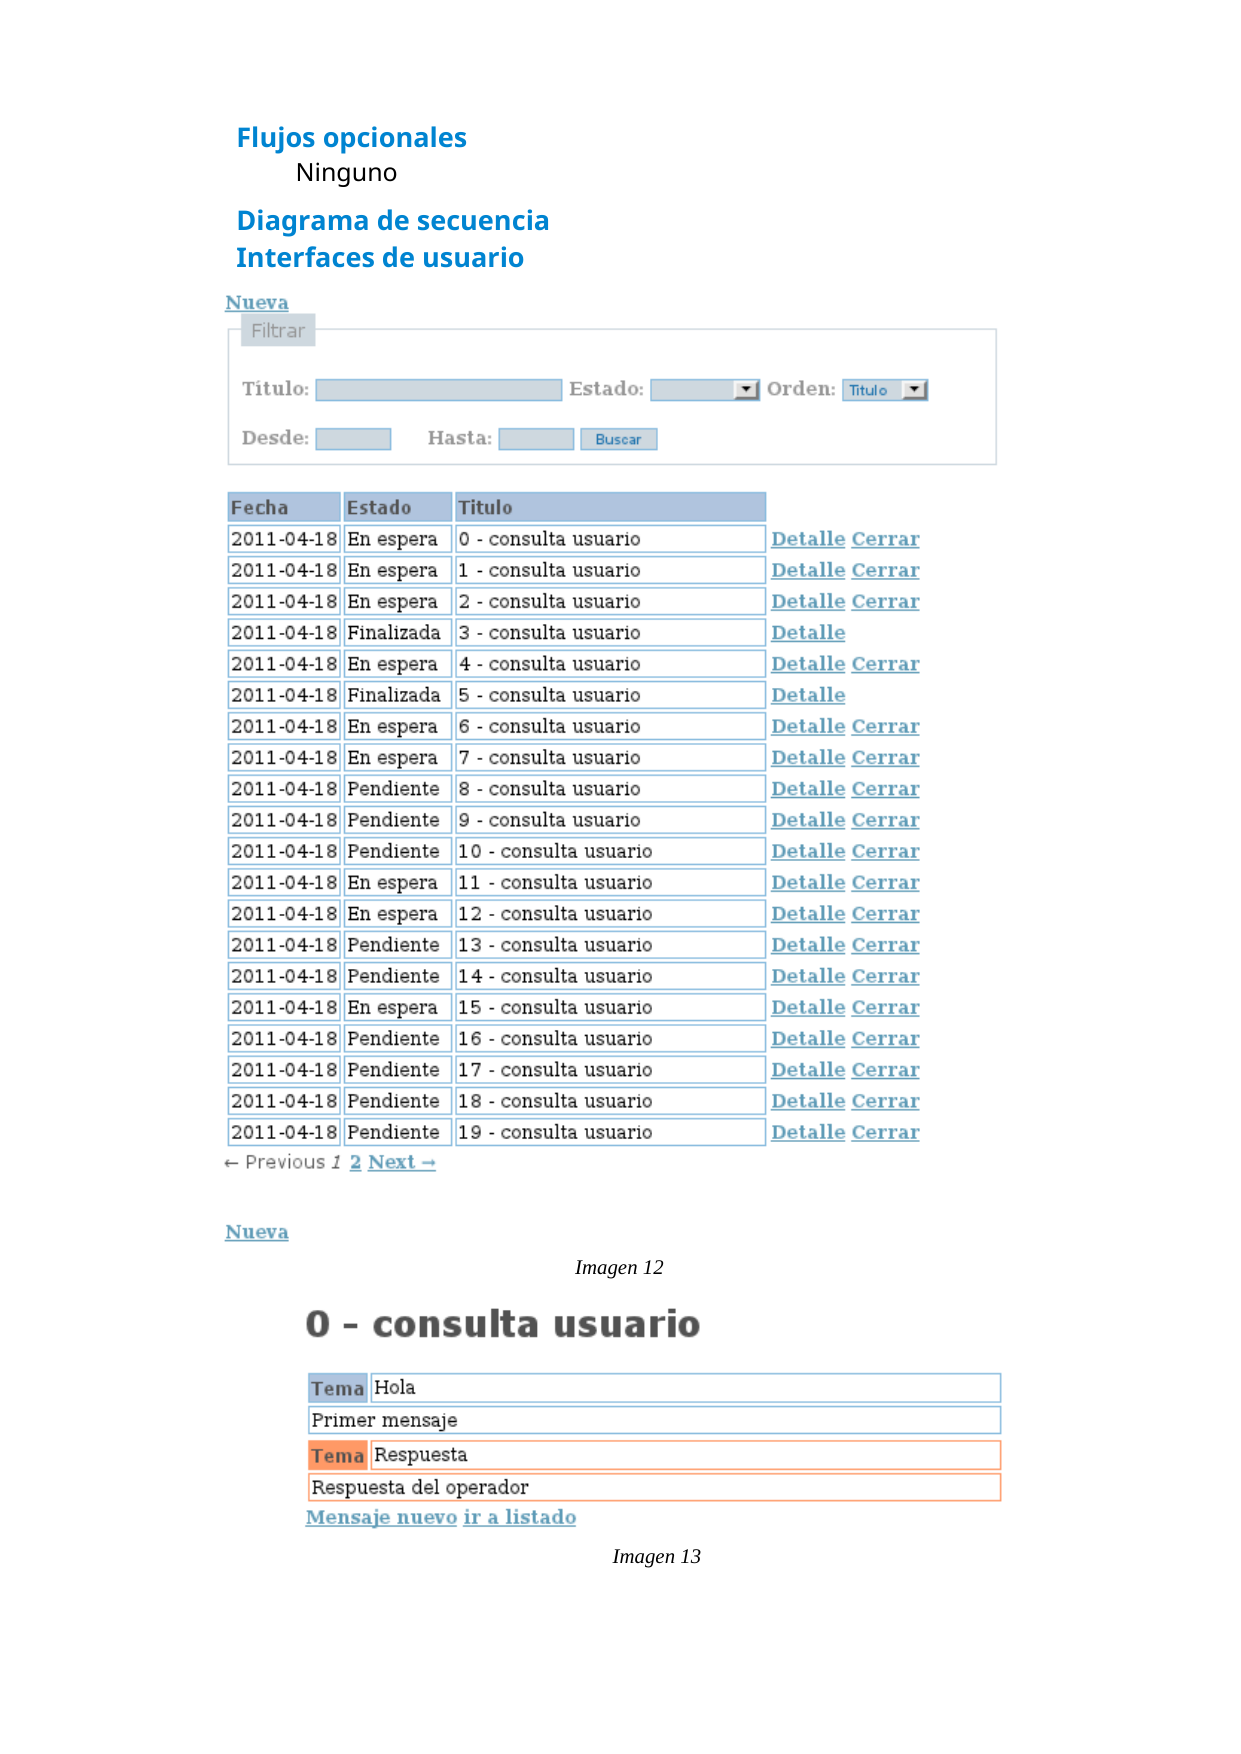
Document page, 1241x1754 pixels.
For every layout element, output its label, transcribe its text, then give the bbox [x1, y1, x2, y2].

text Imagen 13 [295, 1545, 1020, 1568]
picture [219, 287, 1021, 1255]
text Imagen 12 [220, 1255, 1020, 1279]
subtitle Flujos opcionales [236, 118, 1122, 155]
subtitle Interfaces de usuario [236, 238, 1122, 275]
picture [295, 1303, 1021, 1545]
text Ninguno [295, 155, 1122, 189]
subtitle Diagrama de secuencia [236, 202, 1122, 238]
